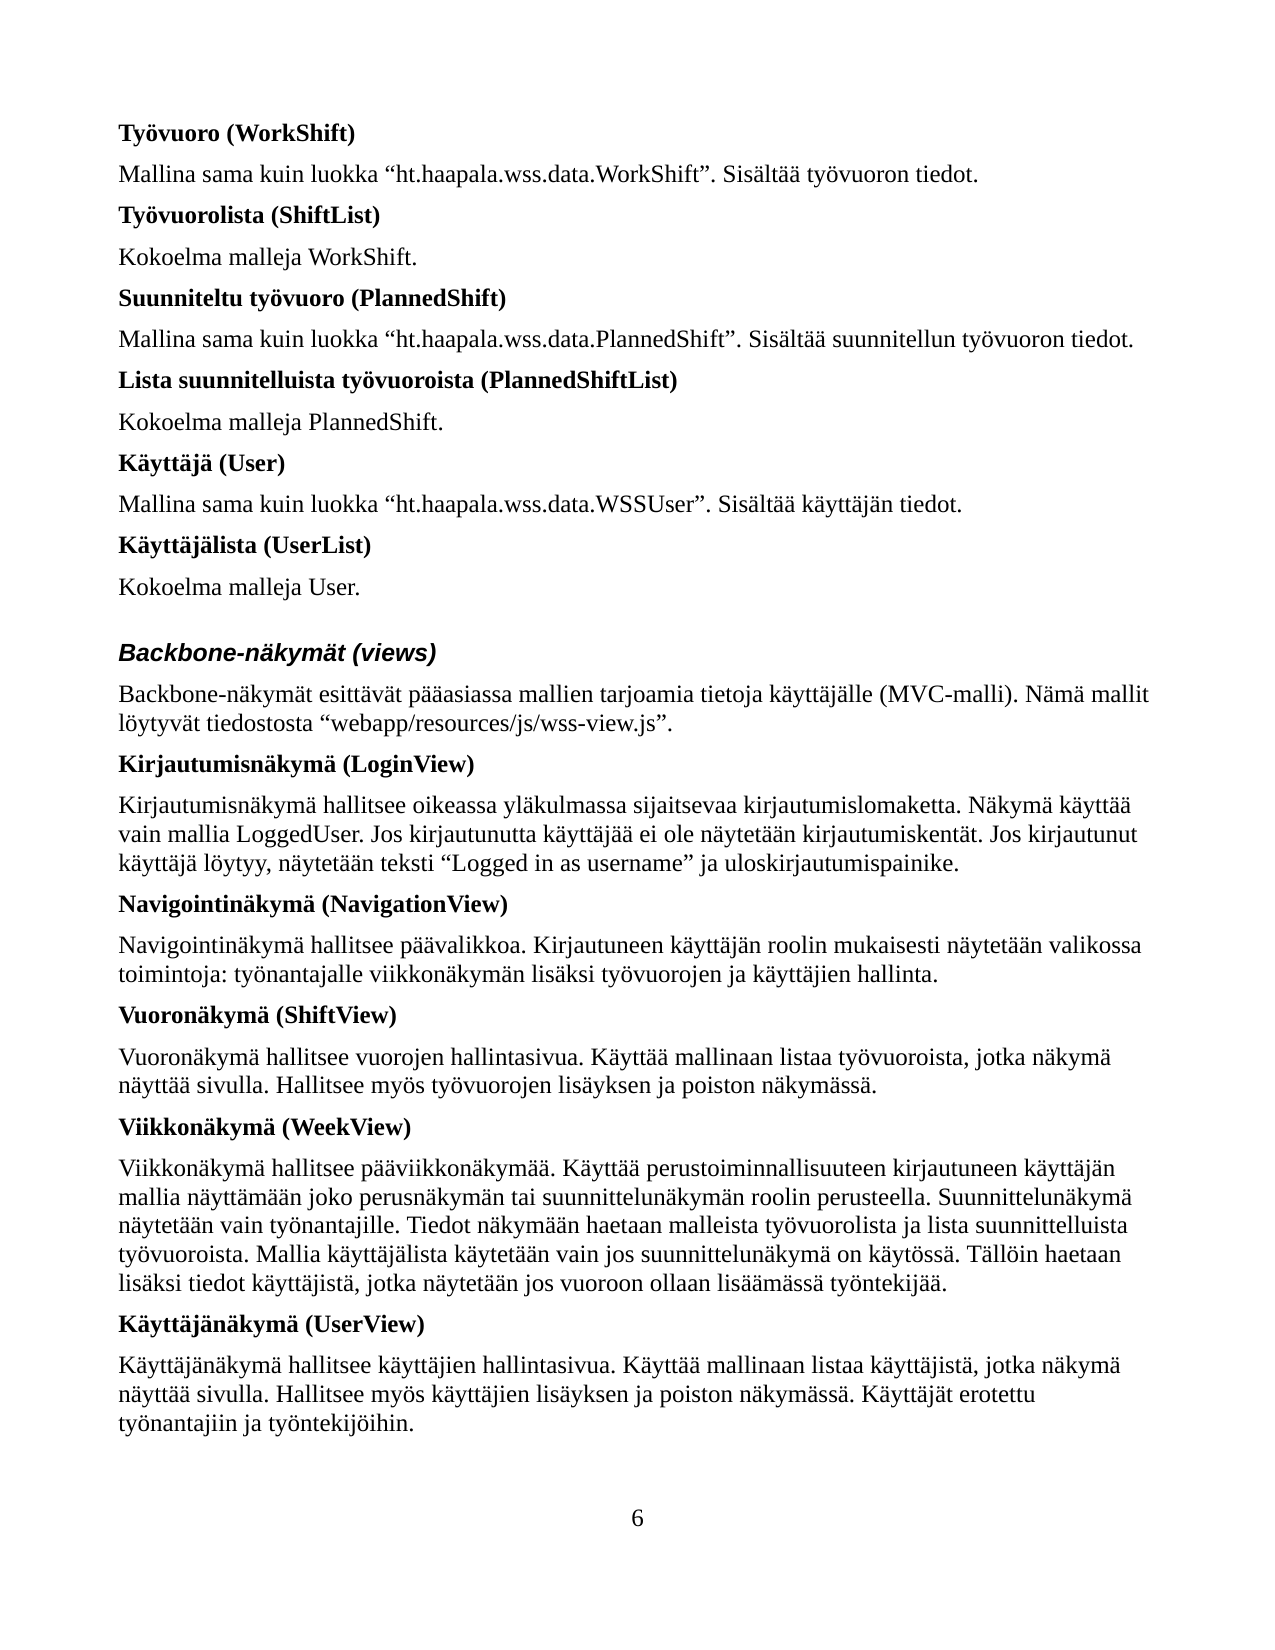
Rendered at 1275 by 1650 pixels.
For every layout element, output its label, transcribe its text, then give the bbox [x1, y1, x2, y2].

text Työvuoro (WorkShift) [118, 118, 1157, 147]
text Vuoronäkymä (ShiftView) [118, 1000, 1157, 1029]
text Kirjautumisnäkymä (LoginView) [118, 749, 1157, 778]
text Kirjautumisnäkymä hallitsee oikeassa yläkulmassa sijaitsevaa kirjautumislomaketta. Näkymä käyttää vain mallia LoggedUser. Jos kirjautunutta käyttäjää ei ole näytetään kirjautumiskentät. Jos kirjautunut käyttäjä löytyy, näytetään teksti “Logged in as username” ja uloskirjautumispainike. [118, 790, 1157, 877]
text Lista suunnitelluista työvuoroista (PlannedShiftList) [118, 366, 1157, 394]
subtitle Backbone-näkymät (views) [118, 638, 1157, 667]
text Käyttäjälista (UserList) [118, 531, 1157, 559]
text Mallina sama kuin luokka “ht.haapala.wss.data.PlannedShift”. Sisältää suunnitellun työvuoron tiedot. [118, 324, 1157, 353]
text Viikkonäkymä hallitsee pääviikkonäkymää. Käyttää perustoiminnallisuuteen kirjautuneen käyttäjän mallia näyttämään joko perusnäkymän tai suunnittelunäkymän roolin perusteella. Suunnittelunäkymä näytetään vain työnantajille. Tiedot näkymään haetaan malleista työvuorolista ja lista suunnittelluista työvuoroista. Mallia käyttäjälista käytetään vain jos suunnittelunäkymä on käytössä. Tällöin haetaan lisäksi tiedot käyttäjistä, jotka näytetään jos vuoroon ollaan lisäämässä työntekijää. [118, 1153, 1157, 1297]
text Kokoelma malleja PlannedShift. [118, 407, 1157, 436]
text Käyttäjänäkymä hallitsee käyttäjien hallintasivua. Käyttää mallinaan listaa käyttäjistä, jotka näkymä näyttää sivulla. Hallitsee myös käyttäjien lisäyksen ja poiston näkymässä. Käyttäjät erotettu työnantajiin ja työntekijöihin. [118, 1350, 1157, 1437]
text Käyttäjänäkymä (UserView) [118, 1309, 1157, 1338]
text Navigointinäkymä (NavigationView) [118, 889, 1157, 918]
text Työvuorolista (ShiftList) [118, 201, 1157, 229]
text Mallina sama kuin luokka “ht.haapala.wss.data.WSSUser”. Sisältää käyttäjän tiedot. [118, 489, 1157, 518]
text Navigointinäkymä hallitsee päävalikkoa. Kirjautuneen käyttäjän roolin mukaisesti näytetään valikossa toimintoja: työnantajalle viikkonäkymän lisäksi työvuorojen ja käyttäjien hallinta. [118, 930, 1157, 988]
text Käyttäjä (User) [118, 448, 1157, 477]
text Viikkonäkymä (WeekView) [118, 1112, 1157, 1140]
text Kokoelma malleja WorkShift. [118, 242, 1157, 271]
text Vuoronäkymä hallitsee vuorojen hallintasivua. Käyttää mallinaan listaa työvuoroista, jotka näkymä näyttää sivulla. Hallitsee myös työvuorojen lisäyksen ja poiston näkymässä. [118, 1042, 1157, 1099]
text Backbone-näkymät esittävät pääasiassa mallien tarjoamia tietoja käyttäjälle (MVC-malli). Nämä mallit löytyvät tiedostosta “webapp/resources/js/wss-view.js”. [118, 679, 1157, 737]
text Kokoelma malleja User. [118, 572, 1157, 601]
text Mallina sama kuin luokka “ht.haapala.wss.data.WorkShift”. Sisältää työvuoron tiedot. [118, 159, 1157, 188]
text Suunniteltu työvuoro (PlannedShift) [118, 283, 1157, 312]
